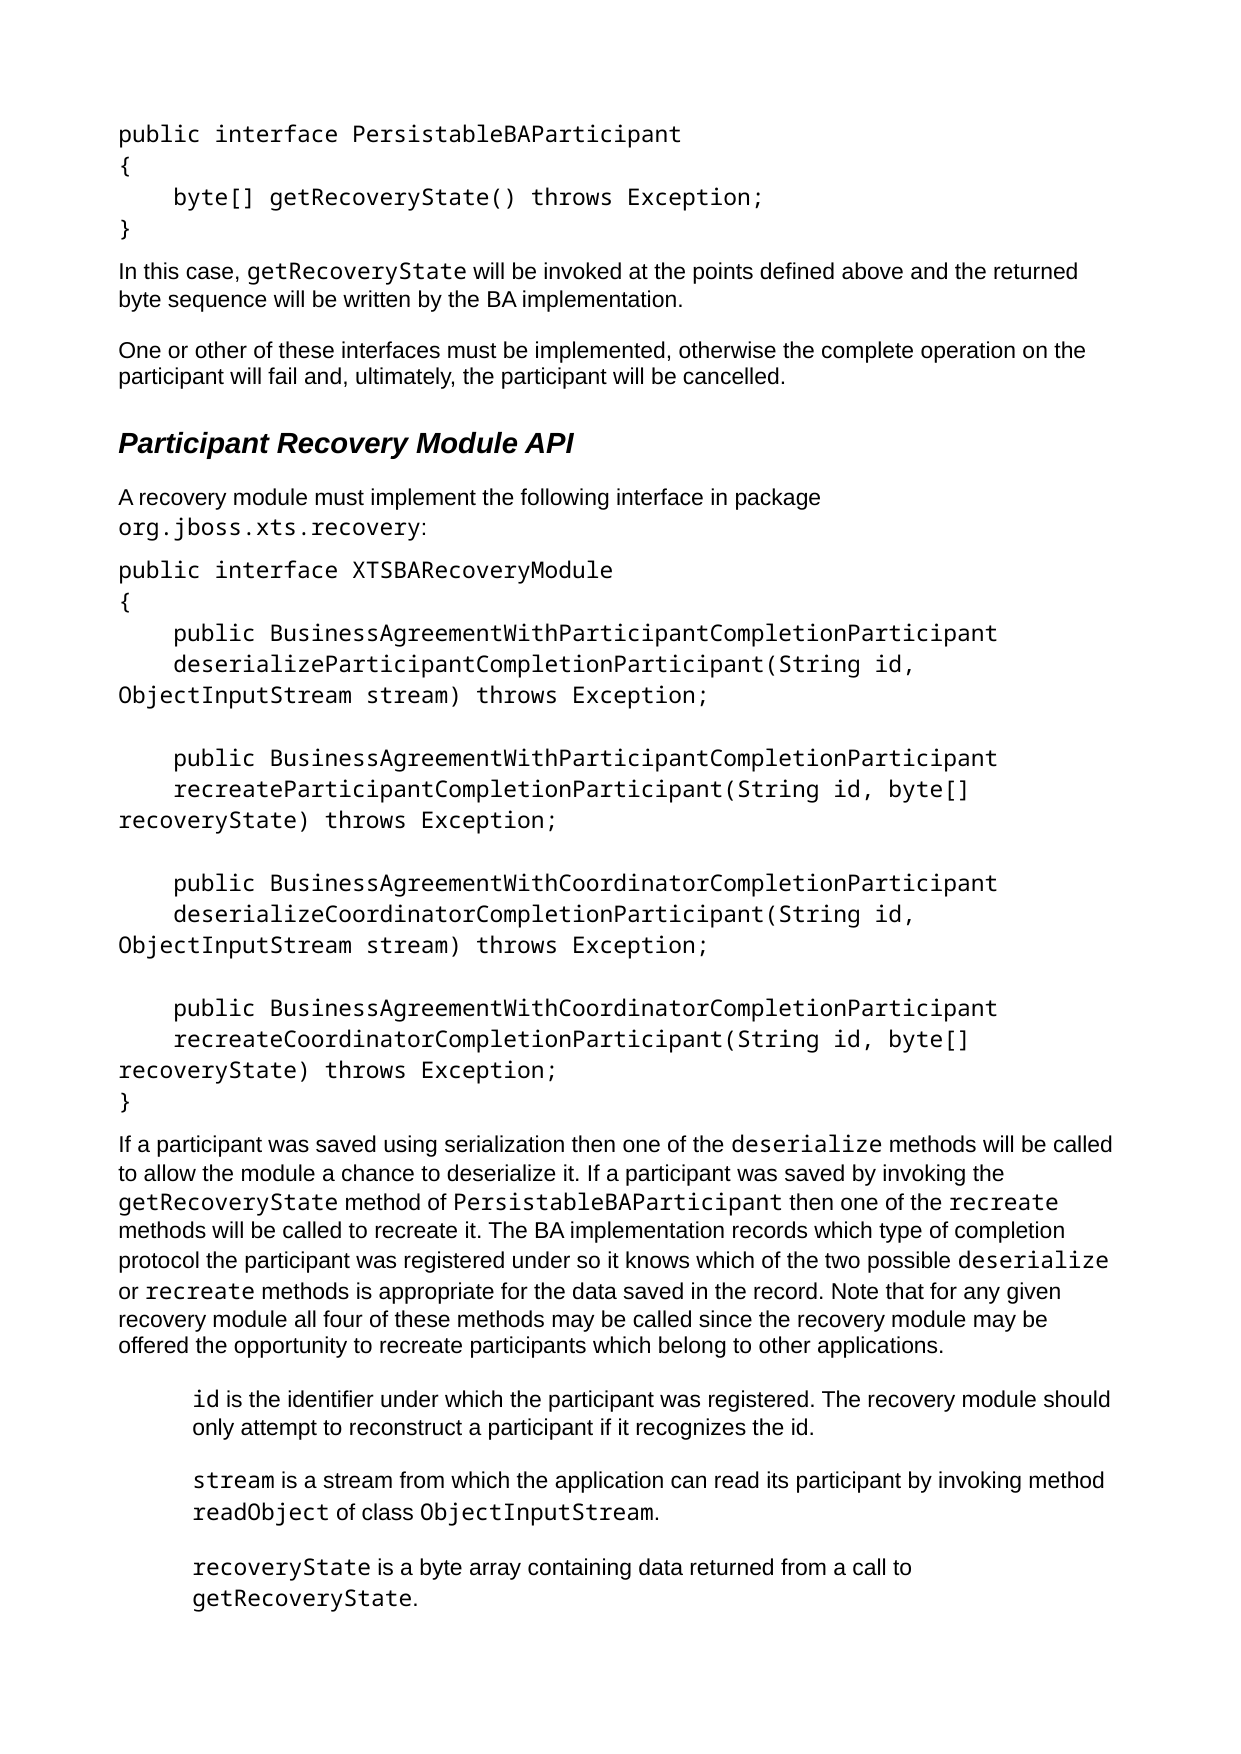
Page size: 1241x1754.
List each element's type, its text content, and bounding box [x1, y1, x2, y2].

text recoveryState is a byte array containing data returned from a call to getRecoveryState. [192, 1551, 1122, 1613]
text recreateParticipantCompletionParticipant(String id, byte[] recoveryState) throws Exception; [118, 773, 1122, 835]
subtitle Participant Recovery Module API [118, 426, 1122, 460]
text stream is a stream from which the application can read its participant by invoking method readObject of class ObjectInputStream. [192, 1464, 1122, 1527]
text } [118, 1085, 1122, 1116]
text id is the identifier under which the participant was registered. The recovery module should only attempt to reconstruct a participant if it recognizes the id. [192, 1383, 1122, 1440]
text byte[] getRecoveryState() throws Exception; [118, 181, 1122, 212]
text public interface PersistableBAParticipant [118, 118, 1122, 149]
text deserializeCoordinatorCompletionParticipant(String id, ObjectInputStream stream) throws Exception; [118, 898, 1122, 960]
text public interface XTSBARecoveryModule [118, 554, 1122, 585]
text deserializeParticipantCompletionParticipant(String id, ObjectInputStream stream) throws Exception; [118, 648, 1122, 710]
text In this case, getRecoveryState will be invoked at the points defined above and the returned byte sequence will be written by the BA implementation. [118, 255, 1122, 313]
text public BusinessAgreementWithParticipantCompletionParticipant [118, 741, 1122, 773]
text If a participant was saved using serialization then one of the deserialize methods will be called to allow the module a chance to deserialize it. If a participant was saved by invoking the getRecoveryState method of PersistableBAParticipant then one of the recreate methods will be called to recreate it. The BA implementation records which type of completion protocol the participant was registered under so it knows which of the two possible deserialize or recreate methods is appropriate for the data saved in the record. Note that for any given recovery module all four of these methods may be called since the recovery module may be offered the opportunity to recreate participants which belong to other applications. [118, 1128, 1122, 1359]
text recreateCoordinatorCompletionParticipant(String id, byte[] recoveryState) throws Exception; [118, 1023, 1122, 1085]
text A recovery module must implement the following interface in package org.jboss.xts.recovery: [118, 484, 1122, 542]
text One or other of these interfaces must be implemented, otherwise the complete operation on the participant will fail and, ultimately, the participant will be cancelled. [118, 337, 1122, 389]
text public BusinessAgreementWithCoordinatorCompletionParticipant [118, 866, 1122, 898]
text { [118, 149, 1122, 181]
text public BusinessAgreementWithParticipantCompletionParticipant [118, 616, 1122, 648]
text { [118, 585, 1122, 616]
text } [118, 212, 1122, 243]
text public BusinessAgreementWithCoordinatorCompletionParticipant [118, 991, 1122, 1023]
